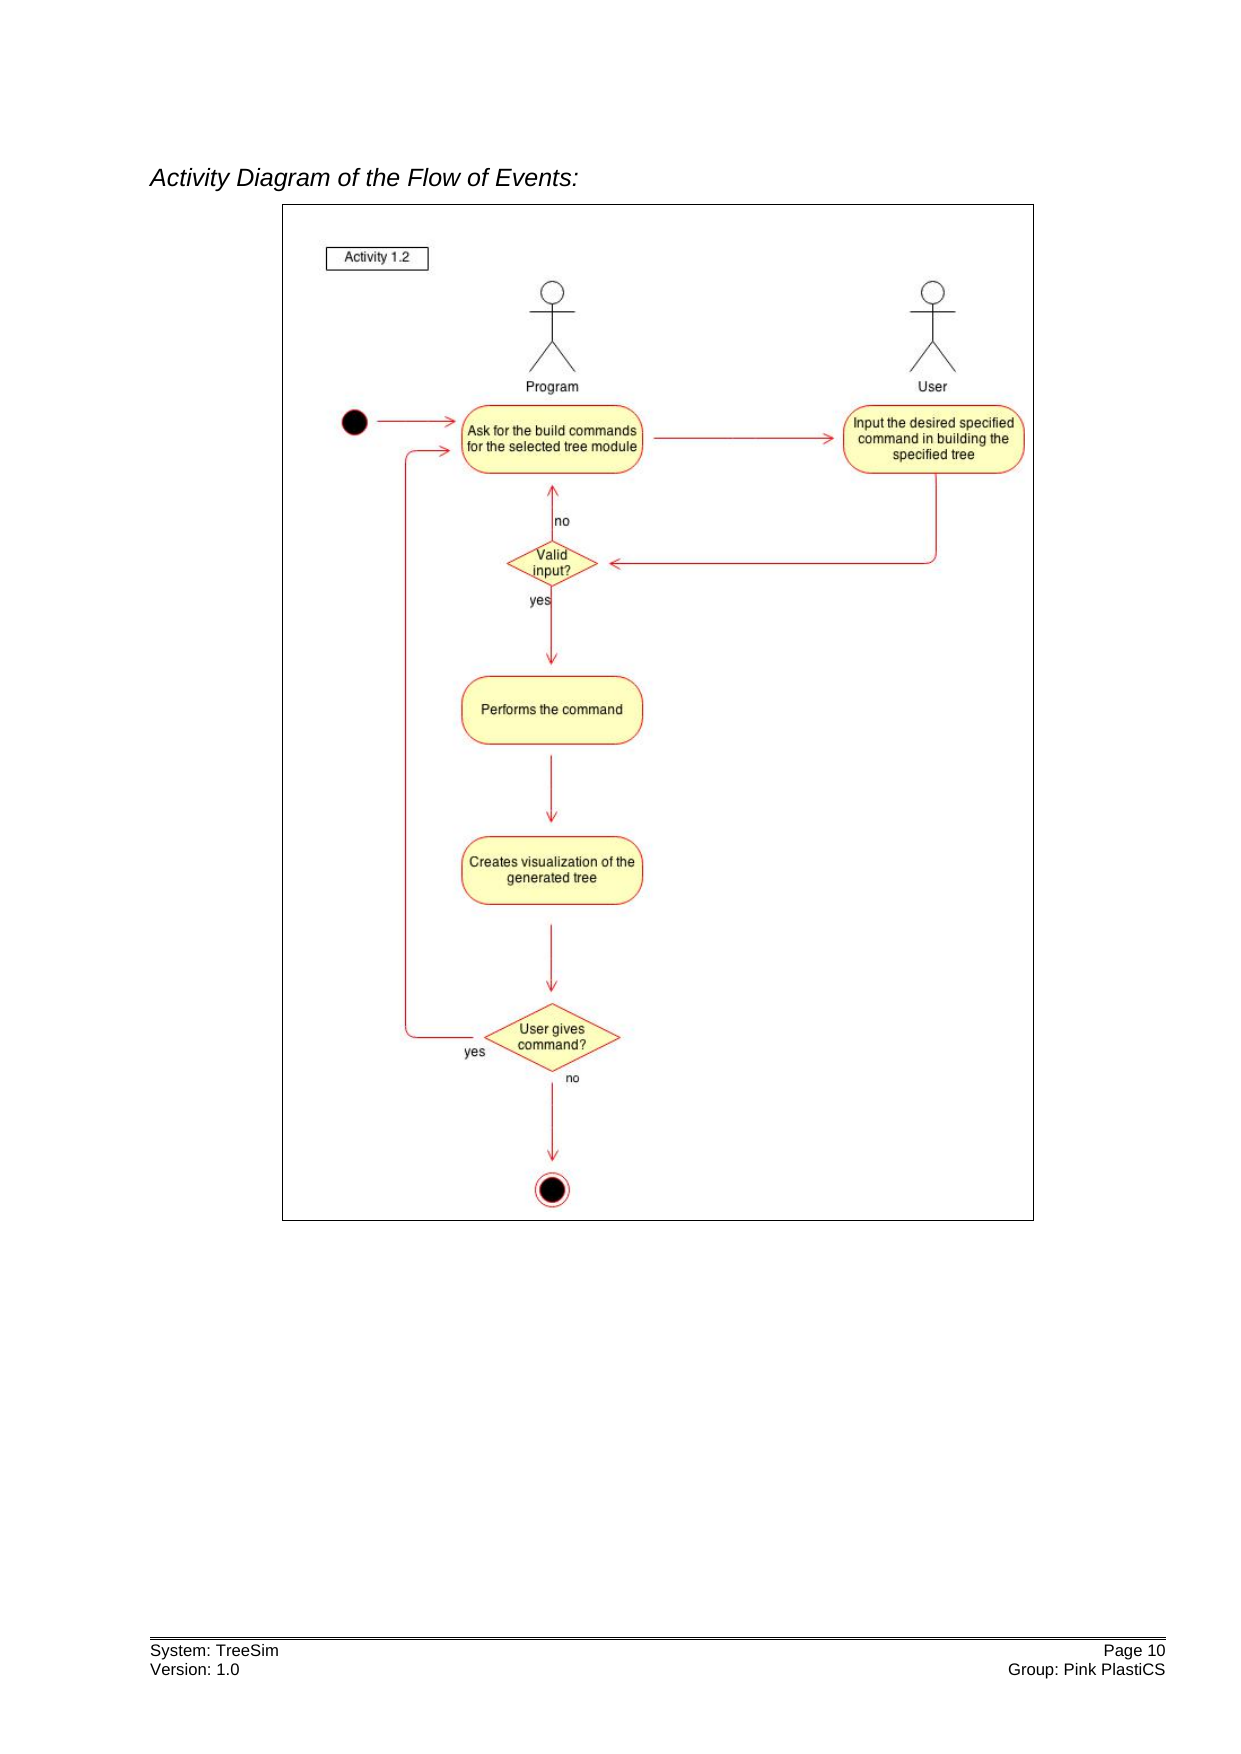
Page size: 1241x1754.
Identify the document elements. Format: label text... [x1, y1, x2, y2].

picture [291, 212, 1026, 1212]
text Activity Diagram of the Flow of Events: [150, 164, 1166, 192]
